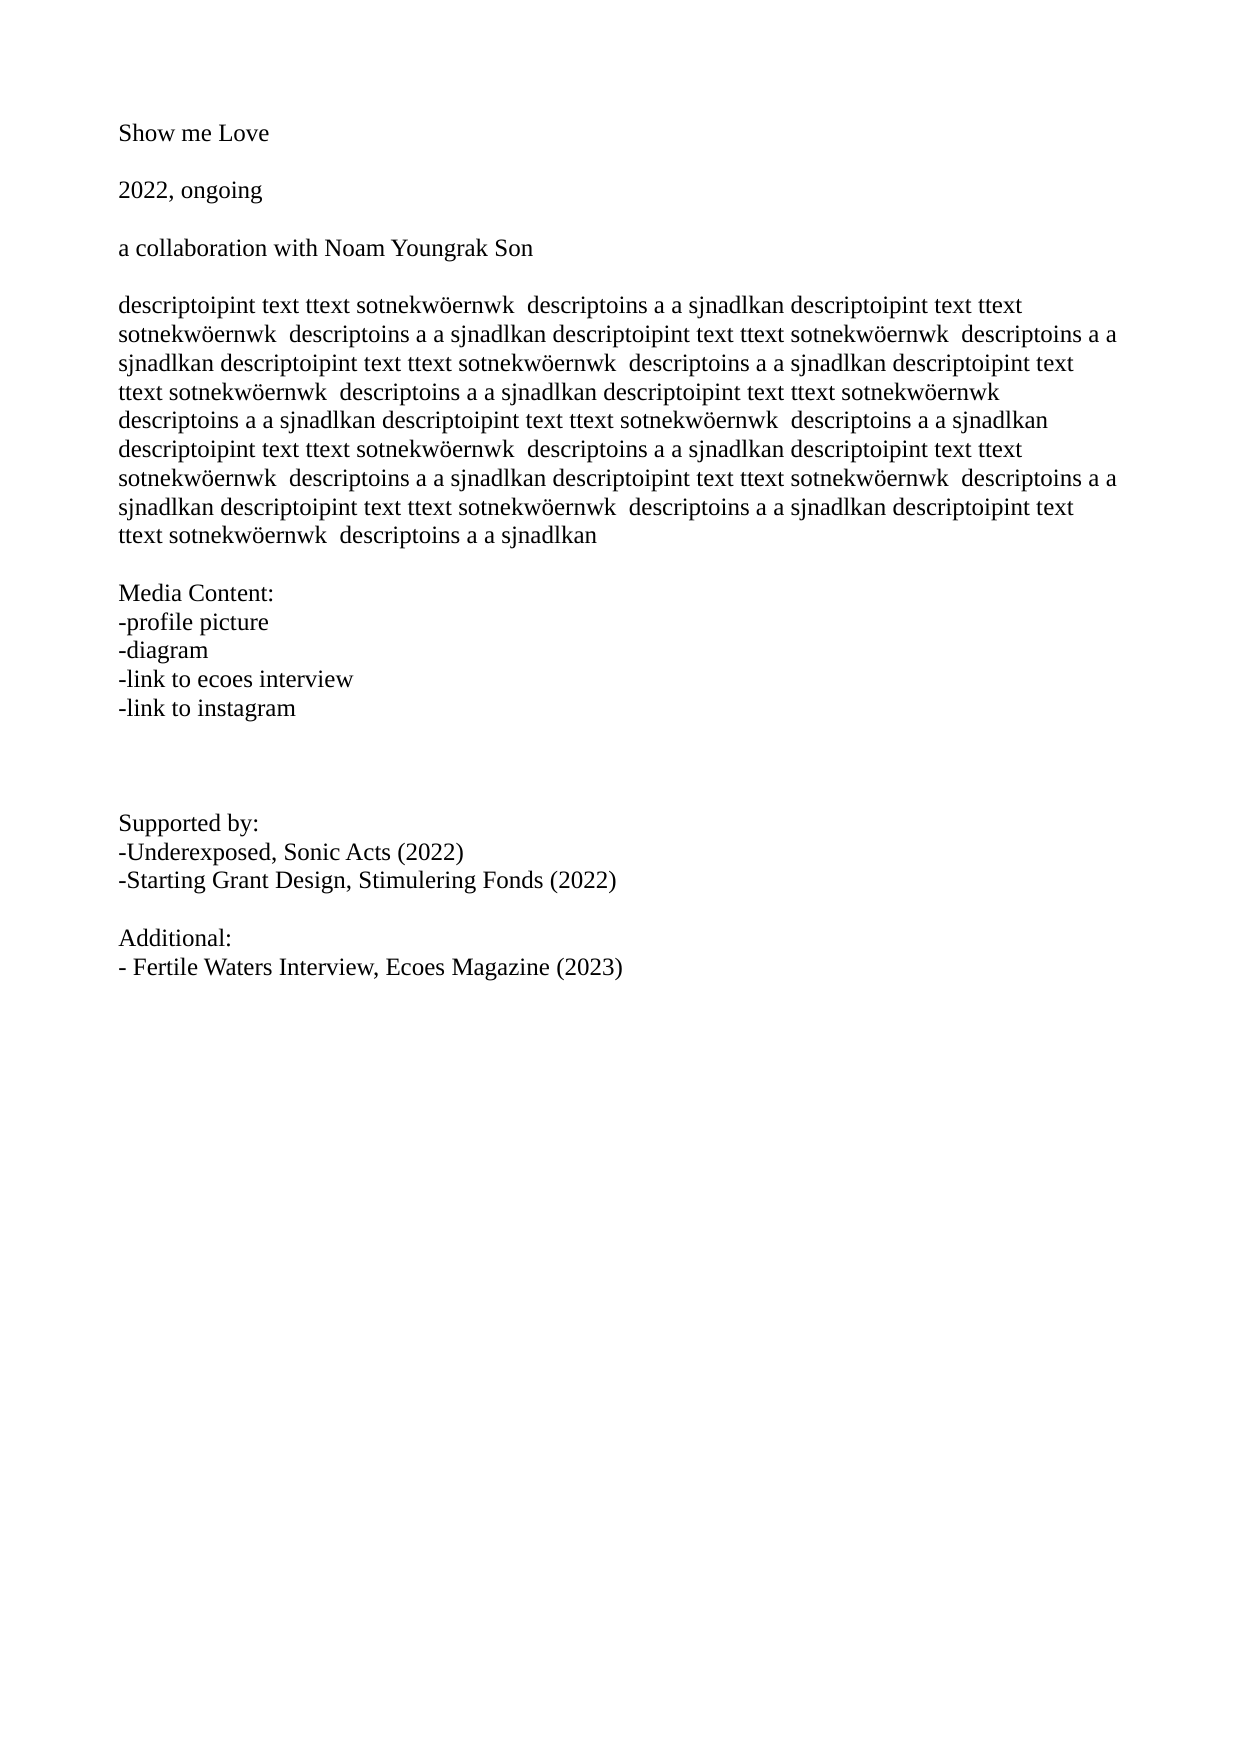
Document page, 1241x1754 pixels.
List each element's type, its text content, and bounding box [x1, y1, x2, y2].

text -diagram [118, 636, 1122, 664]
text descriptoipint text ttext sotnekwöernwk descriptoins a a sjnadlkan descriptoipint text ttext sotnekwöernwk descriptoins a a sjnadlkan descriptoipint text ttext sotnekwöernwk descriptoins a a sjnadlkan descriptoipint text ttext sotnekwöernwk descriptoins a a sjnadlkan descriptoipint text ttext sotnekwöernwk descriptoins a a sjnadlkan descriptoipint text ttext sotnekwöernwk descriptoins a a sjnadlkan descriptoipint text ttext sotnekwöernwk descriptoins a a sjnadlkan descriptoipint text ttext sotnekwöernwk descriptoins a a sjnadlkan descriptoipint text ttext sotnekwöernwk descriptoins a a sjnadlkan descriptoipint text ttext sotnekwöernwk descriptoins a a sjnadlkan descriptoipint text ttext sotnekwöernwk descriptoins a a sjnadlkan descriptoipint text ttext sotnekwöernwk descriptoins a a sjnadlkan [118, 291, 1122, 549]
text a collaboration with Noam Youngrak Son [118, 233, 1122, 262]
text -Underexposed, Sonic Acts (2022) [118, 837, 1122, 866]
text -profile picture [118, 607, 1122, 636]
text -link to ecoes interview [118, 664, 1122, 693]
text -Starting Grant Design, Stimulering Fonds (2022) [118, 866, 1122, 894]
text Supported by: [118, 808, 1122, 837]
text - Fertile Waters Interview, Ecoes Magazine (2023) [118, 952, 1122, 981]
text Additional: [118, 923, 1122, 952]
text 2022, ongoing [118, 176, 1122, 204]
text Show me Love [118, 118, 1122, 147]
text Media Content: [118, 578, 1122, 607]
text -link to instagram [118, 693, 1122, 722]
